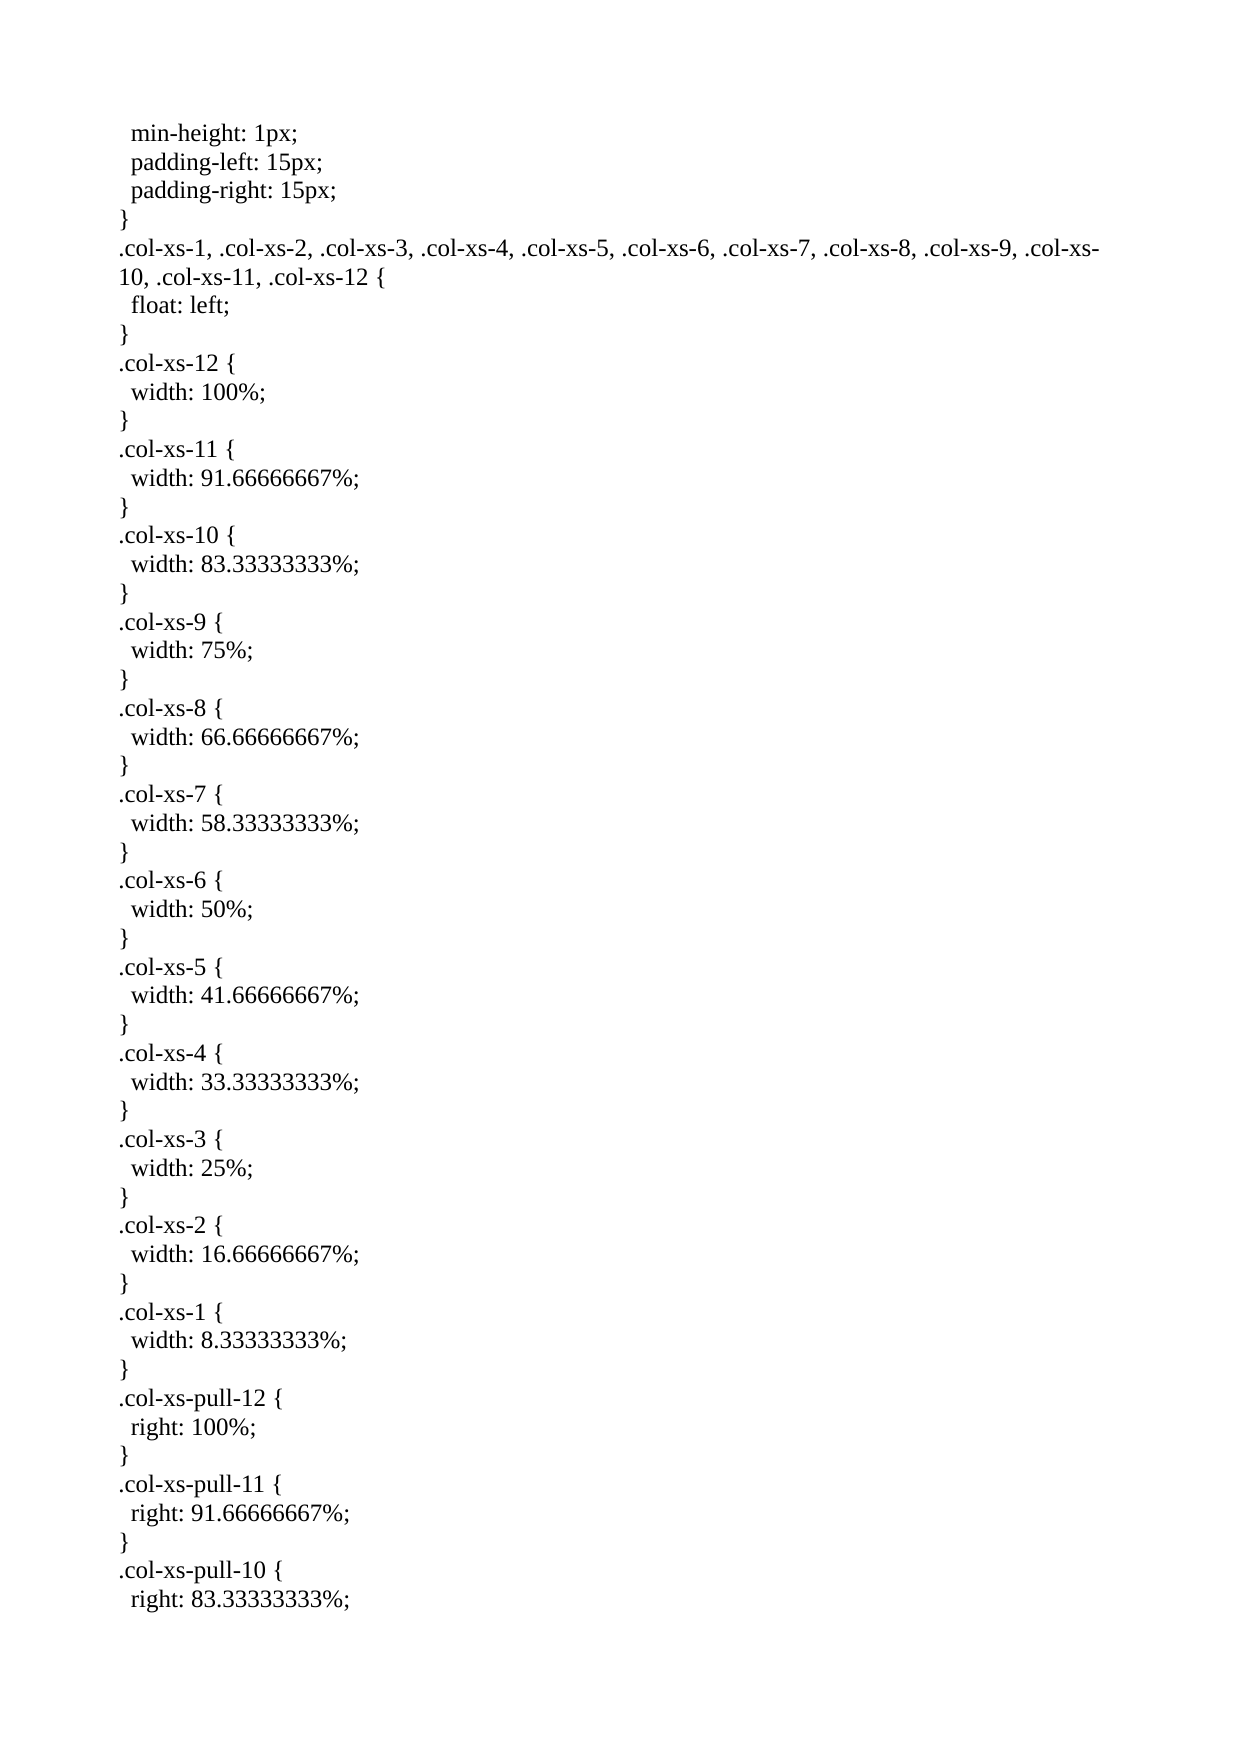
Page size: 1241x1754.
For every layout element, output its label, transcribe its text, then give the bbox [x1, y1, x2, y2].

text width: 33.33333333%; [118, 1067, 1122, 1096]
text } [118, 1441, 1122, 1469]
text width: 58.33333333%; [118, 808, 1122, 837]
text width: 83.33333333%; [118, 549, 1122, 578]
text .col-xs-1 { [118, 1297, 1122, 1326]
text .col-xs-2 { [118, 1211, 1122, 1239]
text } [118, 319, 1122, 348]
text } [118, 492, 1122, 521]
text right: 83.33333333%; [118, 1584, 1122, 1613]
text width: 100%; [118, 377, 1122, 406]
text .col-xs-5 { [118, 952, 1122, 981]
text .col-xs-6 { [118, 866, 1122, 894]
text padding-right: 15px; [118, 176, 1122, 204]
text } [118, 664, 1122, 693]
text width: 16.66666667%; [118, 1239, 1122, 1268]
text width: 75%; [118, 636, 1122, 664]
text float: left; [118, 291, 1122, 319]
text } [118, 837, 1122, 866]
text .col-xs-pull-11 { [118, 1469, 1122, 1498]
text padding-left: 15px; [118, 147, 1122, 176]
text .col-xs-11 { [118, 434, 1122, 463]
text } [118, 406, 1122, 434]
text width: 8.33333333%; [118, 1326, 1122, 1354]
text } [118, 751, 1122, 779]
text .col-xs-1, .col-xs-2, .col-xs-3, .col-xs-4, .col-xs-5, .col-xs-6, .col-xs-7, .col-xs-8, .col-xs-9, .col-xs-10, .col-xs-11, .col-xs-12 { [118, 233, 1122, 291]
text .col-xs-pull-12 { [118, 1383, 1122, 1412]
text .col-xs-4 { [118, 1038, 1122, 1067]
text .col-xs-3 { [118, 1124, 1122, 1153]
text width: 66.66666667%; [118, 722, 1122, 751]
text right: 91.66666667%; [118, 1498, 1122, 1527]
text } [118, 923, 1122, 952]
text } [118, 1268, 1122, 1297]
text width: 25%; [118, 1153, 1122, 1182]
text .col-xs-8 { [118, 693, 1122, 722]
text } [118, 1354, 1122, 1383]
text } [118, 1527, 1122, 1556]
text .col-xs-9 { [118, 607, 1122, 636]
text } [118, 1009, 1122, 1038]
text } [118, 578, 1122, 607]
text } [118, 1182, 1122, 1211]
text .col-xs-7 { [118, 779, 1122, 808]
text } [118, 204, 1122, 233]
text .col-xs-10 { [118, 521, 1122, 549]
text min-height: 1px; [118, 118, 1122, 147]
text width: 91.66666667%; [118, 463, 1122, 492]
text .col-xs-pull-10 { [118, 1556, 1122, 1584]
text width: 41.66666667%; [118, 981, 1122, 1009]
text right: 100%; [118, 1412, 1122, 1441]
text width: 50%; [118, 894, 1122, 923]
text .col-xs-12 { [118, 348, 1122, 377]
text } [118, 1096, 1122, 1124]
